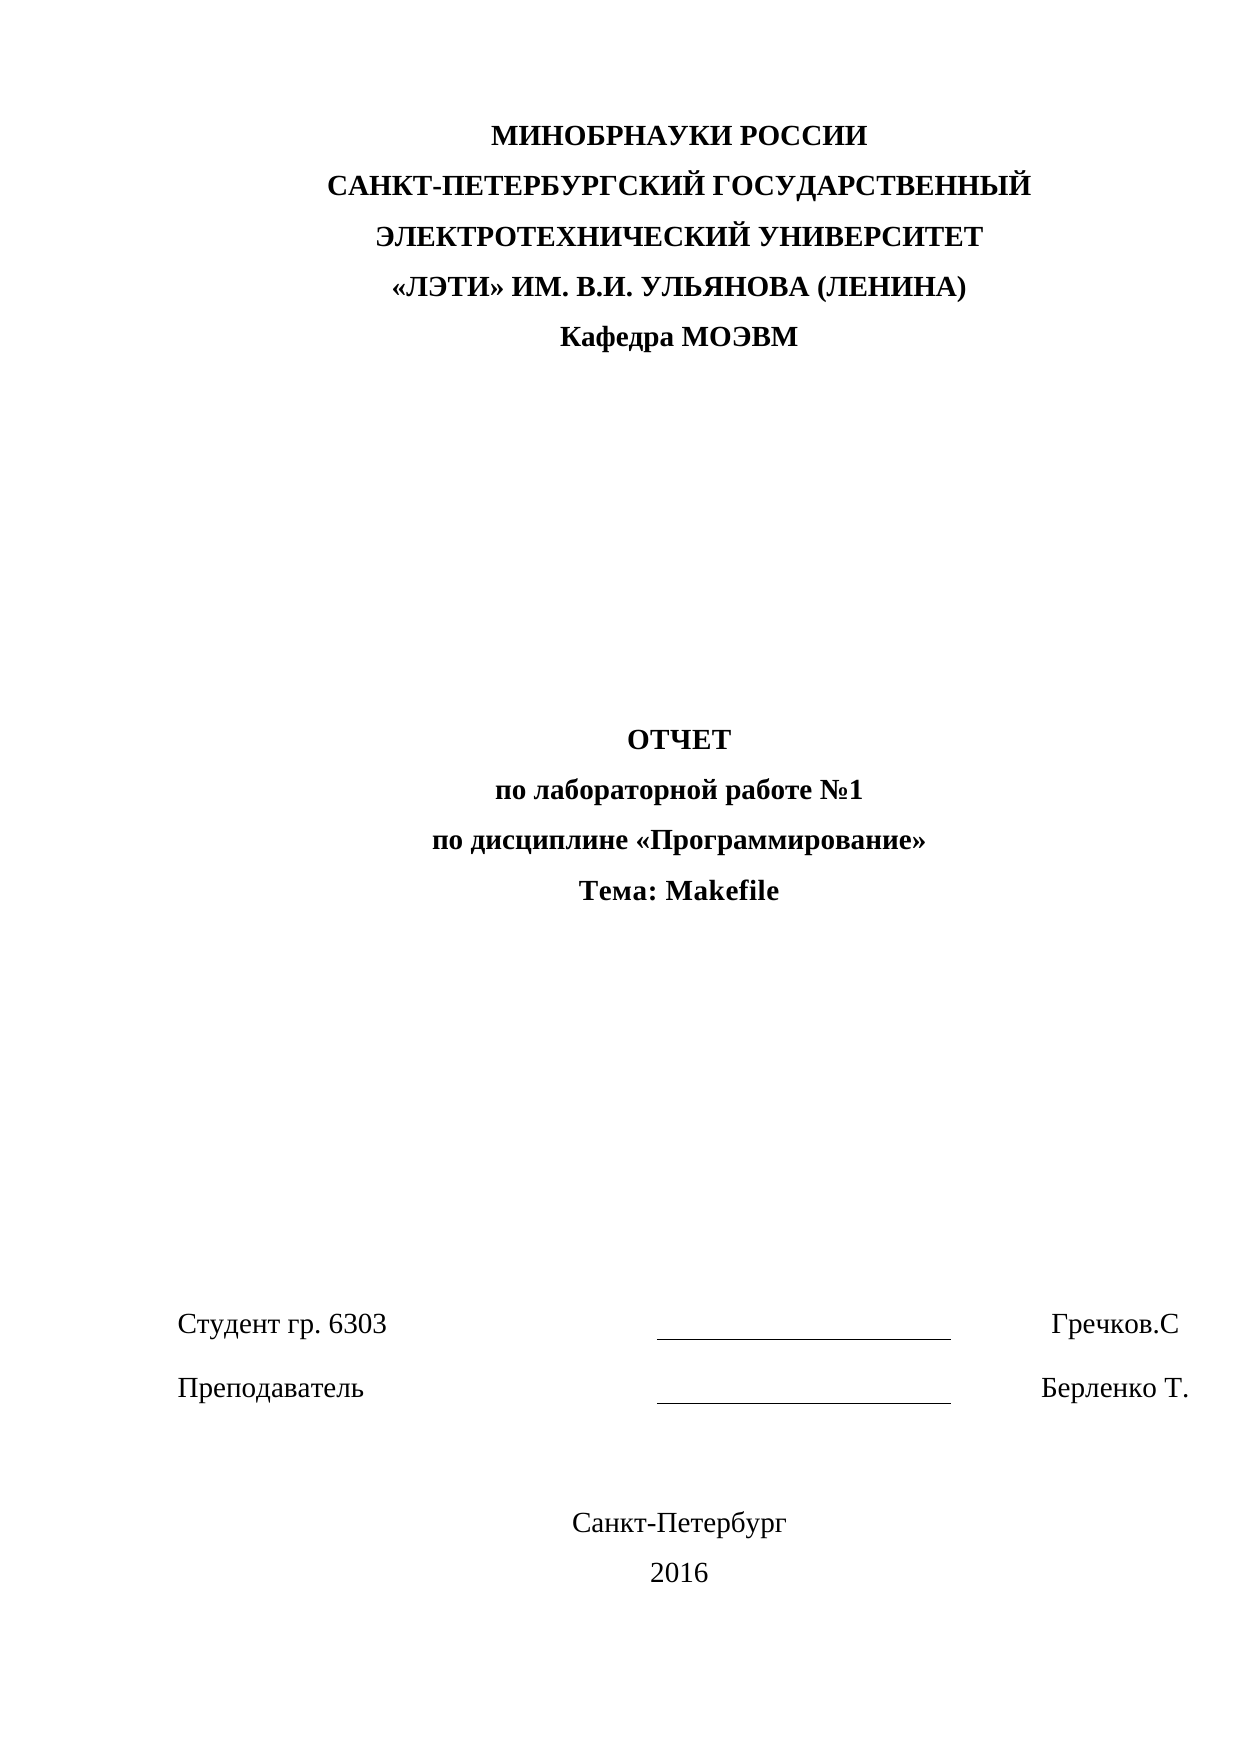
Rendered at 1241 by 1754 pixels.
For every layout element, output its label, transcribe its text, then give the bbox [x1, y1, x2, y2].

table_cell Берленко Т. [951, 1339, 1240, 1403]
table_header Гречков.С [951, 1275, 1240, 1339]
text «ЛЭТИ» им. В.И. Ульянова (Ленина) [177, 269, 1181, 303]
text МИНОБРНАУКИ РОССИИ [177, 118, 1181, 152]
table_header [657, 1275, 951, 1339]
text Санкт-Петербургский государственный [177, 168, 1181, 202]
text отчет [177, 722, 1181, 755]
text 2016 [177, 1555, 1181, 1589]
table_header Студент гр. 6303 [166, 1275, 657, 1339]
text по дисциплине «Программирование» [177, 822, 1181, 856]
table_cell [657, 1340, 951, 1403]
text Санкт-Петербург [177, 1505, 1181, 1538]
text электротехнический университет [177, 219, 1181, 252]
text Кафедра МОЭВМ [177, 319, 1181, 353]
text по лабораторной работе №1 [177, 772, 1181, 806]
text Тема: Makefile [177, 873, 1181, 906]
table_cell Преподаватель [166, 1339, 657, 1403]
